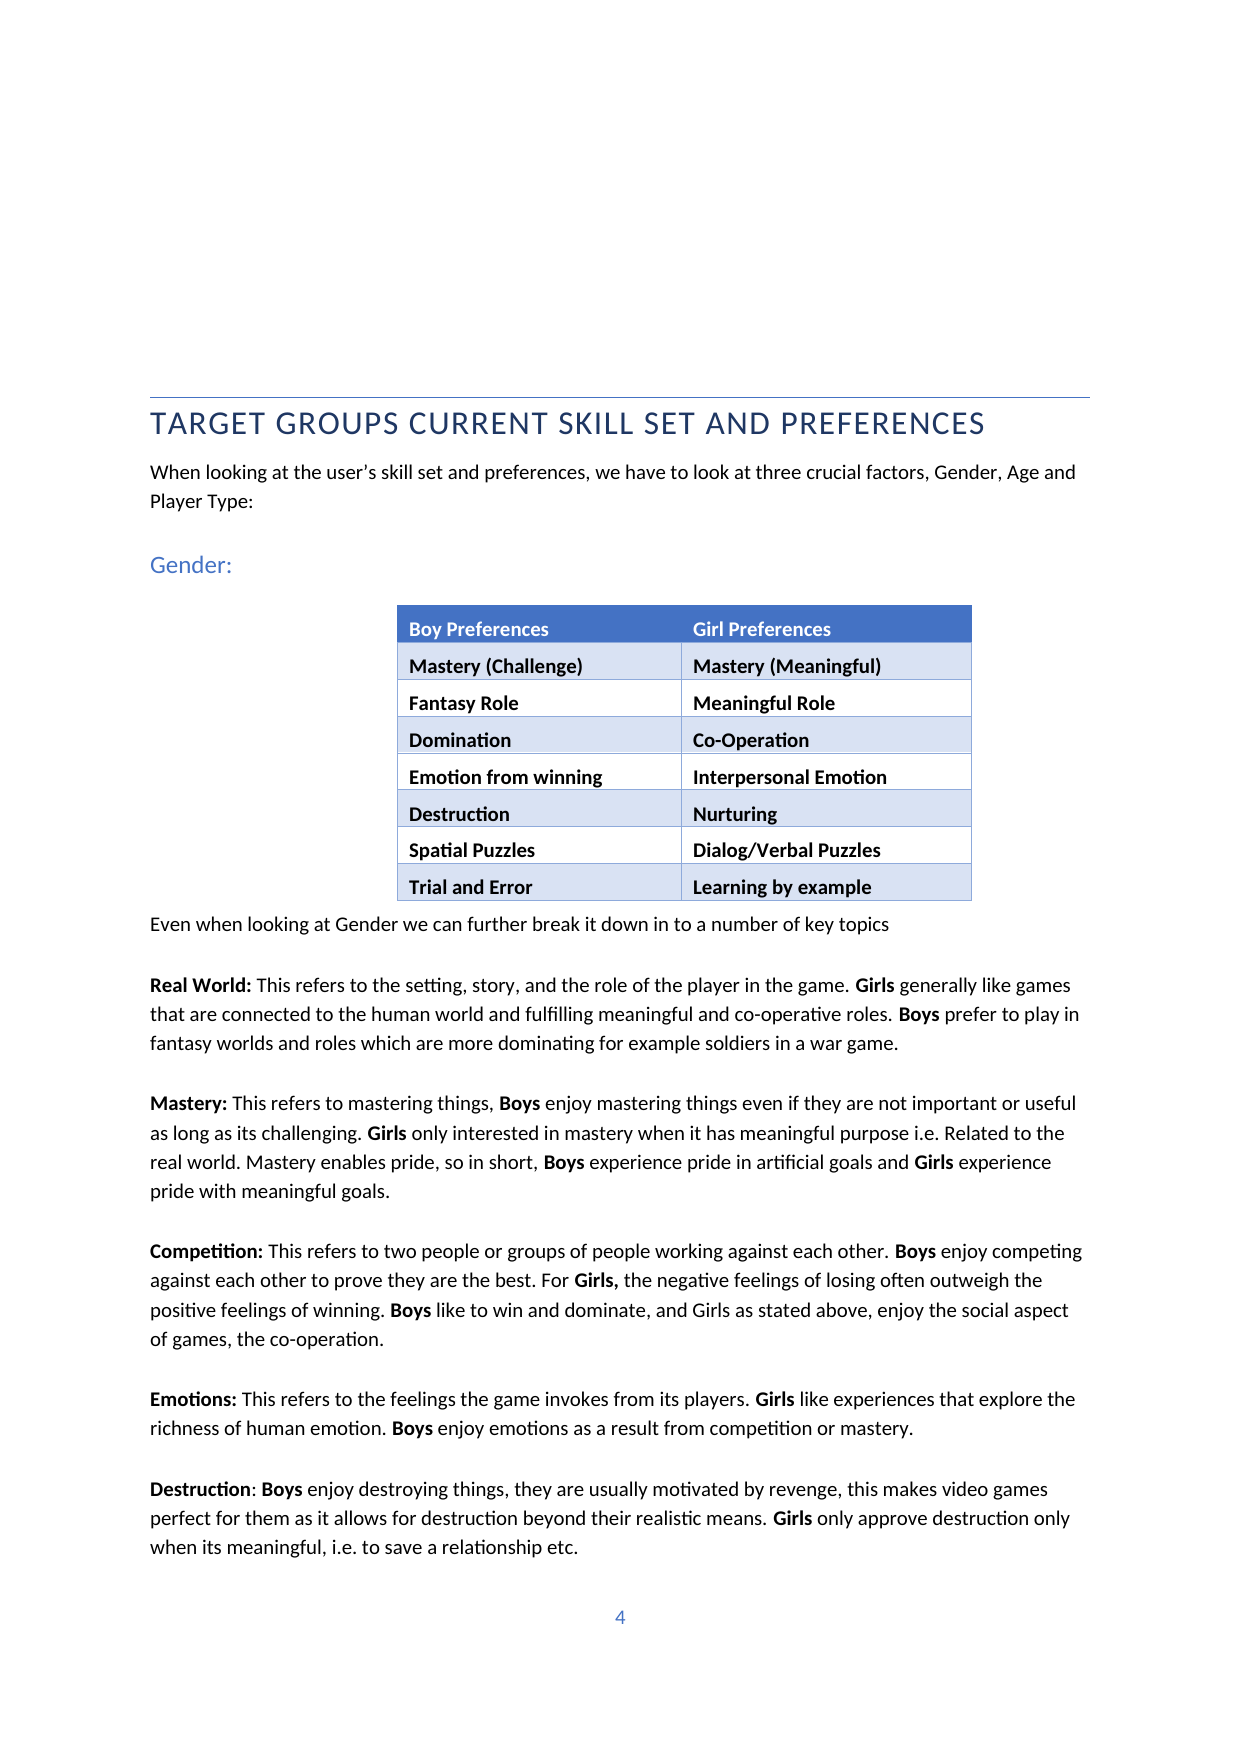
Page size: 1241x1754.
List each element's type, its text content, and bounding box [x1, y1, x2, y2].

subtitle Target groups current skill set and preferences [150, 398, 1090, 443]
table_cell Mastery (Meaningful) [682, 643, 971, 679]
table_cell Interpersonal Emotion [682, 754, 971, 789]
table_cell Domination [398, 717, 681, 752]
text Competition: This refers to two people or groups of people working against each other. Boys enjoy competing against each other to prove they are the best. For Girls, the negative feelings of losing often outweigh the positive feelings of winning. Boys like to win and dominate, and Girls as stated above, enjoy the social aspect of games, the co-operation. [150, 1238, 1090, 1351]
text Emotions: This refers to the feelings the game invokes from its players. Girls like experiences that explore the richness of human emotion. Boys enjoy emotions as a result from competition or mastery. [150, 1386, 1090, 1441]
table_cell Trial and Error [398, 864, 681, 900]
table_cell Meaningful Role [682, 680, 971, 716]
table_cell Mastery (Challenge) [398, 643, 681, 679]
table_cell Fantasy Role [398, 680, 681, 716]
text Mastery: This refers to mastering things, Boys enjoy mastering things even if they are not important or useful as long as its challenging. Girls only interested in mastery when it has meaningful purpose i.e. Related to the real world. Mastery enables pride, so in short, Boys experience pride in artificial goals and Girls experience pride with meaningful goals. [150, 1091, 1090, 1203]
table_cell Learning by example [682, 864, 971, 900]
table_cell Emotion from winning [398, 754, 681, 789]
text Real World: This refers to the setting, story, and the role of the player in the game. Girls generally like games that are connected to the human world and fulfilling meaningful and co-operative roles. Boys prefer to play in fantasy worlds and roles which are more dominating for example soldiers in a war game. [150, 972, 1090, 1056]
text Destruction: Boys enjoy destroying things, they are usually motivated by revenge, this makes video games perfect for them as it allows for destruction beyond their realistic means. Girls only approve destruction only when its meaningful, i.e. to save a relationship etc. [150, 1476, 1090, 1560]
table_cell Spatial Puzzles [398, 827, 681, 863]
table_cell Nurturing [682, 790, 971, 826]
table_cell Dialog/Verbal Puzzles [682, 827, 971, 863]
text Even when looking at Gender we can further break it down in to a number of key topics [150, 911, 1090, 937]
table_header Girl Preferences [682, 606, 971, 642]
table_cell Destruction [398, 790, 681, 826]
table_header Boy Preferences [398, 606, 682, 642]
text Gender: [150, 549, 1090, 580]
table_cell Co-Operation [682, 717, 971, 752]
text When looking at the user’s skill set and preferences, we have to look at three crucial factors, Gender, Age and Player Type: [150, 459, 1090, 514]
